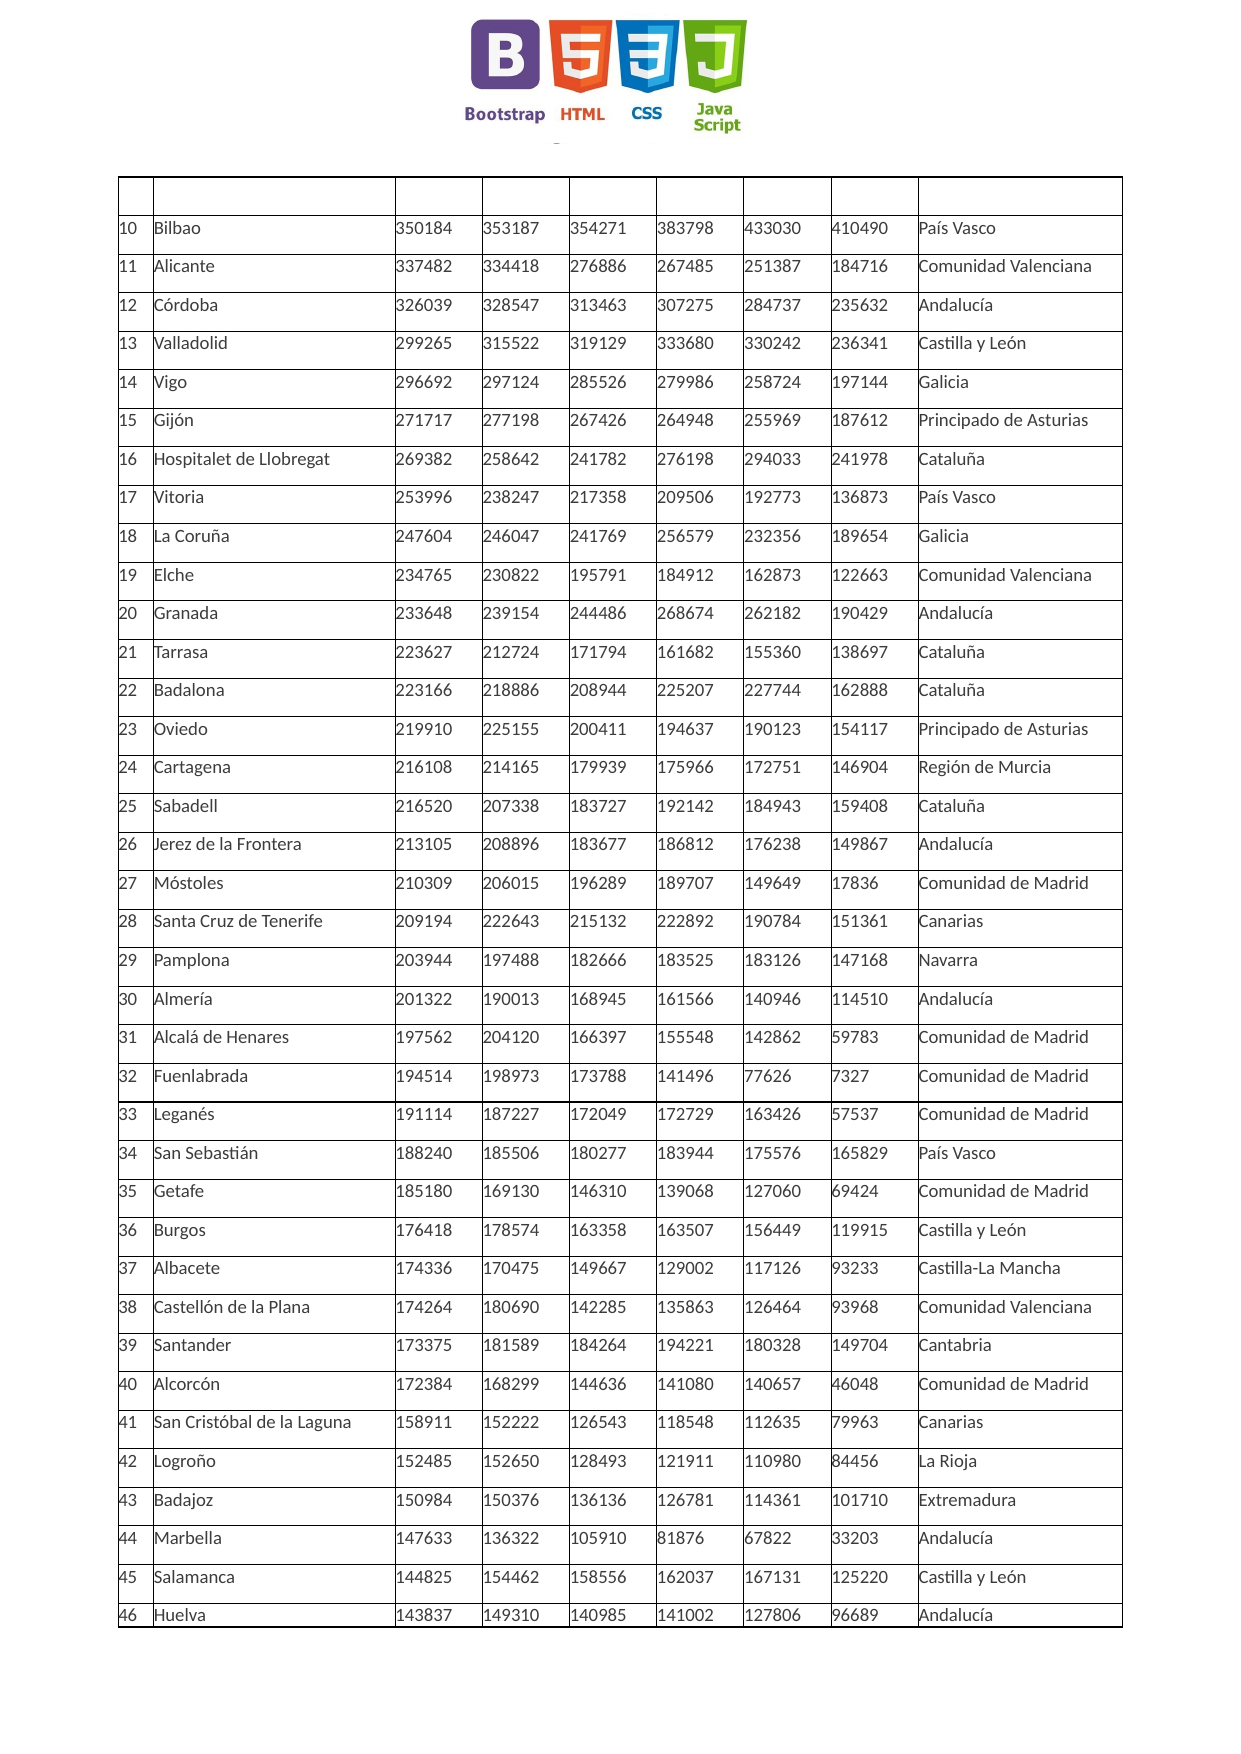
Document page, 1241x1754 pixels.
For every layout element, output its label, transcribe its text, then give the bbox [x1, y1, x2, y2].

table_cell 155548 [657, 1025, 743, 1063]
table_cell Marbella [154, 1526, 395, 1564]
table_cell 140946 [744, 987, 831, 1024]
table_cell 163426 [744, 1103, 831, 1140]
table_cell 233648 [396, 601, 482, 639]
table_cell 147633 [396, 1526, 482, 1564]
table_cell 67822 [744, 1526, 831, 1564]
table_cell País Vasco [919, 486, 1122, 523]
table_cell 159408 [832, 794, 918, 832]
table_cell 234765 [396, 563, 482, 600]
table_cell Santander [154, 1334, 395, 1371]
table_cell [483, 178, 569, 215]
table_cell 223627 [396, 640, 482, 677]
table_cell 122663 [832, 563, 918, 600]
table_cell 175576 [744, 1141, 831, 1178]
table_cell 172729 [657, 1103, 743, 1140]
table_cell 433030 [744, 216, 831, 253]
table_cell Principado de Asturias [919, 717, 1122, 754]
table_cell La Rioja [919, 1449, 1122, 1487]
table_cell 188240 [396, 1141, 482, 1178]
table_cell Castilla y León [919, 332, 1122, 369]
table_cell 241782 [570, 447, 656, 485]
table_cell 168299 [483, 1372, 569, 1410]
table_cell 216520 [396, 794, 482, 832]
table_cell 142285 [570, 1295, 656, 1333]
table_cell 222643 [483, 910, 569, 947]
table_cell 176418 [396, 1218, 482, 1256]
table_cell 285526 [570, 370, 656, 408]
table_cell 139068 [657, 1180, 743, 1217]
table_cell 194514 [396, 1064, 482, 1101]
table_cell 149704 [832, 1334, 918, 1371]
table_cell 196289 [570, 871, 656, 909]
table_cell Castellón de la Plana [154, 1295, 395, 1333]
table_cell 251387 [744, 255, 831, 292]
table_cell 183944 [657, 1141, 743, 1178]
table_cell 192142 [657, 794, 743, 832]
table_cell 7327 [832, 1064, 918, 1101]
table_cell 36 [119, 1218, 153, 1256]
table_cell 180277 [570, 1141, 656, 1178]
table_cell 117126 [744, 1257, 831, 1294]
table_cell 184912 [657, 563, 743, 600]
table_cell Santa Cruz de Tenerife [154, 910, 395, 947]
table_cell Alcalá de Henares [154, 1025, 395, 1063]
table_cell 37 [119, 1257, 153, 1294]
table_cell 183525 [657, 948, 743, 986]
table_cell 151361 [832, 910, 918, 947]
table_cell 14 [119, 370, 153, 408]
table_cell 22 [119, 679, 153, 716]
table_cell 277198 [483, 409, 569, 446]
table_cell 69424 [832, 1180, 918, 1217]
table_cell 155360 [744, 640, 831, 677]
table_cell Burgos [154, 1218, 395, 1256]
table_cell 142862 [744, 1025, 831, 1063]
table_cell 218886 [483, 679, 569, 716]
table_cell 149867 [832, 833, 918, 870]
table_cell 29 [119, 948, 153, 986]
table_cell 183727 [570, 794, 656, 832]
table_cell Alcorcón [154, 1372, 395, 1410]
table_cell 223166 [396, 679, 482, 716]
table_cell 138697 [832, 640, 918, 677]
table_cell 350184 [396, 216, 482, 253]
table_cell 143837 [396, 1604, 482, 1626]
table_cell Comunidad de Madrid [919, 1025, 1122, 1063]
table_cell 23 [119, 717, 153, 754]
table_cell 156449 [744, 1218, 831, 1256]
table_cell Comunidad Valenciana [919, 255, 1122, 292]
table_cell 30 [119, 987, 153, 1024]
table_cell País Vasco [919, 1141, 1122, 1178]
table_cell 59783 [832, 1025, 918, 1063]
table_cell Móstoles [154, 871, 395, 909]
table_cell 173788 [570, 1064, 656, 1101]
table_cell 194221 [657, 1334, 743, 1371]
table_cell 168945 [570, 987, 656, 1024]
table_cell Galicia [919, 524, 1122, 562]
table_cell Valladolid [154, 332, 395, 369]
table_cell Oviedo [154, 717, 395, 754]
table_cell [154, 178, 395, 215]
table_cell 13 [119, 332, 153, 369]
table_cell Andalucía [919, 1604, 1122, 1626]
table_cell 146310 [570, 1180, 656, 1217]
table_cell 114361 [744, 1488, 831, 1525]
table_cell 184716 [832, 255, 918, 292]
table_cell 185506 [483, 1141, 569, 1178]
table_cell 267426 [570, 409, 656, 446]
table_cell 198973 [483, 1064, 569, 1101]
table_cell 219910 [396, 717, 482, 754]
table_cell 141080 [657, 1372, 743, 1410]
table_cell Cantabria [919, 1334, 1122, 1371]
table_cell Región de Murcia [919, 756, 1122, 793]
table_cell 174336 [396, 1257, 482, 1294]
table_cell 128493 [570, 1449, 656, 1487]
table_cell 203944 [396, 948, 482, 986]
table_cell Salamanca [154, 1565, 395, 1602]
table_cell Cataluña [919, 447, 1122, 485]
table_cell 45 [119, 1565, 153, 1602]
table_cell 171794 [570, 640, 656, 677]
table_cell 17836 [832, 871, 918, 909]
table_cell 225155 [483, 717, 569, 754]
table_cell 241978 [832, 447, 918, 485]
table_cell 174264 [396, 1295, 482, 1333]
table_cell País Vasco [919, 216, 1122, 253]
table_cell Sabadell [154, 794, 395, 832]
table_cell 33 [119, 1103, 153, 1140]
table_cell 46 [119, 1604, 153, 1626]
table_cell Comunidad Valenciana [919, 563, 1122, 600]
table_cell 256579 [657, 524, 743, 562]
table_cell 18 [119, 524, 153, 562]
table_cell 170475 [483, 1257, 569, 1294]
table_cell 410490 [832, 216, 918, 253]
table_cell 258724 [744, 370, 831, 408]
table_cell 353187 [483, 216, 569, 253]
table_cell 334418 [483, 255, 569, 292]
table_cell 140985 [570, 1604, 656, 1626]
table_cell 180690 [483, 1295, 569, 1333]
table_cell 172049 [570, 1103, 656, 1140]
table_cell 165829 [832, 1141, 918, 1178]
table_cell Gijón [154, 409, 395, 446]
table_cell 40 [119, 1372, 153, 1410]
table_cell 114510 [832, 987, 918, 1024]
table_cell 232356 [744, 524, 831, 562]
table_cell 235632 [832, 293, 918, 331]
table_cell 136873 [832, 486, 918, 523]
table_cell 126781 [657, 1488, 743, 1525]
table_cell 179939 [570, 756, 656, 793]
table_cell 27 [119, 871, 153, 909]
table_cell 154117 [832, 717, 918, 754]
table_cell Canarias [919, 910, 1122, 947]
table_cell 84456 [832, 1449, 918, 1487]
table_cell 154462 [483, 1565, 569, 1602]
table_cell 77626 [744, 1064, 831, 1101]
table_cell 208896 [483, 833, 569, 870]
table_cell 269382 [396, 447, 482, 485]
table_cell 200411 [570, 717, 656, 754]
table_cell 152485 [396, 1449, 482, 1487]
table_cell La Coruña [154, 524, 395, 562]
table_cell Tarrasa [154, 640, 395, 677]
table_cell Andalucía [919, 1526, 1122, 1564]
table_cell 189707 [657, 871, 743, 909]
table_cell 39 [119, 1334, 153, 1371]
table_cell 46048 [832, 1372, 918, 1410]
table_cell 222892 [657, 910, 743, 947]
table_cell 127060 [744, 1180, 831, 1217]
table_cell 105910 [570, 1526, 656, 1564]
table_cell Extremadura [919, 1488, 1122, 1525]
table_cell 186812 [657, 833, 743, 870]
table_cell 210309 [396, 871, 482, 909]
table_cell 185180 [396, 1180, 482, 1217]
table_cell 225207 [657, 679, 743, 716]
table_cell Almería [154, 987, 395, 1024]
table_cell 227744 [744, 679, 831, 716]
table_cell Andalucía [919, 601, 1122, 639]
table_cell 307275 [657, 293, 743, 331]
table_cell 163507 [657, 1218, 743, 1256]
table_cell Galicia [919, 370, 1122, 408]
table_cell 190429 [832, 601, 918, 639]
table_cell 354271 [570, 216, 656, 253]
table_cell 150376 [483, 1488, 569, 1525]
table_cell 149649 [744, 871, 831, 909]
table_cell 313463 [570, 293, 656, 331]
table_cell Fuenlabrada [154, 1064, 395, 1101]
table_cell 41 [119, 1411, 153, 1448]
table_cell 212724 [483, 640, 569, 677]
table_cell 129002 [657, 1257, 743, 1294]
table_cell 57537 [832, 1103, 918, 1140]
table_cell 246047 [483, 524, 569, 562]
table_cell 144825 [396, 1565, 482, 1602]
table_cell Canarias [919, 1411, 1122, 1448]
table_cell 197488 [483, 948, 569, 986]
table_cell 147168 [832, 948, 918, 986]
table_cell Albacete [154, 1257, 395, 1294]
table_cell 279986 [657, 370, 743, 408]
table_cell 141002 [657, 1604, 743, 1626]
table_cell Navarra [919, 948, 1122, 986]
table_cell 119915 [832, 1218, 918, 1256]
table_cell Badajoz [154, 1488, 395, 1525]
table_cell 135863 [657, 1295, 743, 1333]
table_cell Comunidad de Madrid [919, 1064, 1122, 1101]
table_cell 162037 [657, 1565, 743, 1602]
table_cell 162873 [744, 563, 831, 600]
table_cell 25 [119, 794, 153, 832]
table_cell 337482 [396, 255, 482, 292]
table_cell 136136 [570, 1488, 656, 1525]
table_cell Getafe [154, 1180, 395, 1217]
table_cell 121911 [657, 1449, 743, 1487]
table_cell 176238 [744, 833, 831, 870]
table_cell Bilbao [154, 216, 395, 253]
table_cell 20 [119, 601, 153, 639]
table_cell Alicante [154, 255, 395, 292]
table_cell Comunidad Valenciana [919, 1295, 1122, 1333]
table_cell 216108 [396, 756, 482, 793]
table_cell 38 [119, 1295, 153, 1333]
table_cell Leganés [154, 1103, 395, 1140]
table_cell 93233 [832, 1257, 918, 1294]
table_cell 333680 [657, 332, 743, 369]
table_cell 24 [119, 756, 153, 793]
table_cell 169130 [483, 1180, 569, 1217]
table_cell 326039 [396, 293, 482, 331]
table_cell 190013 [483, 987, 569, 1024]
table_cell 149667 [570, 1257, 656, 1294]
table_cell Castilla y León [919, 1565, 1122, 1602]
table_cell 264948 [657, 409, 743, 446]
table_cell 194637 [657, 717, 743, 754]
table_cell [570, 178, 656, 215]
table_cell 230822 [483, 563, 569, 600]
table_cell 11 [119, 255, 153, 292]
table_cell Comunidad de Madrid [919, 1103, 1122, 1140]
table_cell 189654 [832, 524, 918, 562]
table_cell Hospitalet de Llobregat [154, 447, 395, 485]
table_cell 144636 [570, 1372, 656, 1410]
table_cell 241769 [570, 524, 656, 562]
table_cell Cataluña [919, 794, 1122, 832]
table_cell 146904 [832, 756, 918, 793]
table_cell 175966 [657, 756, 743, 793]
picture [456, 13, 756, 144]
table_cell 42 [119, 1449, 153, 1487]
table_cell 191114 [396, 1103, 482, 1140]
table_cell 201322 [396, 987, 482, 1024]
table_cell 93968 [832, 1295, 918, 1333]
table_cell Comunidad de Madrid [919, 1372, 1122, 1410]
table_cell 271717 [396, 409, 482, 446]
table_cell 238247 [483, 486, 569, 523]
table_cell 43 [119, 1488, 153, 1525]
table_cell 209194 [396, 910, 482, 947]
table_cell Córdoba [154, 293, 395, 331]
table_cell 299265 [396, 332, 482, 369]
table_cell 330242 [744, 332, 831, 369]
table_cell Castilla-La Mancha [919, 1257, 1122, 1294]
table_cell 149310 [483, 1604, 569, 1626]
table_cell 26 [119, 833, 153, 870]
table_cell 126543 [570, 1411, 656, 1448]
table_cell [396, 178, 482, 215]
table_cell 17 [119, 486, 153, 523]
table_cell 178574 [483, 1218, 569, 1256]
table_cell 180328 [744, 1334, 831, 1371]
table_cell 44 [119, 1526, 153, 1564]
table_cell 150984 [396, 1488, 482, 1525]
table_cell 247604 [396, 524, 482, 562]
table_cell 197144 [832, 370, 918, 408]
table_cell 173375 [396, 1334, 482, 1371]
table_cell 158911 [396, 1411, 482, 1448]
table_cell 383798 [657, 216, 743, 253]
table_cell 110980 [744, 1449, 831, 1487]
table_cell 208944 [570, 679, 656, 716]
table_cell 33203 [832, 1526, 918, 1564]
table_cell 236341 [832, 332, 918, 369]
table_cell 166397 [570, 1025, 656, 1063]
table_cell 12 [119, 293, 153, 331]
table_cell 81876 [657, 1526, 743, 1564]
table_cell 258642 [483, 447, 569, 485]
table_cell Cartagena [154, 756, 395, 793]
table_cell 101710 [832, 1488, 918, 1525]
table_cell 152650 [483, 1449, 569, 1487]
table_cell 217358 [570, 486, 656, 523]
table_cell San Cristóbal de la Laguna [154, 1411, 395, 1448]
table_cell 140657 [744, 1372, 831, 1410]
table_cell 276886 [570, 255, 656, 292]
table_cell 15 [119, 409, 153, 446]
table_cell 204120 [483, 1025, 569, 1063]
table_cell Castilla y León [919, 1218, 1122, 1256]
table_cell 126464 [744, 1295, 831, 1333]
table_cell 28 [119, 910, 153, 947]
table_cell Andalucía [919, 833, 1122, 870]
table_cell Pamplona [154, 948, 395, 986]
table_cell 184943 [744, 794, 831, 832]
table_cell Andalucía [919, 987, 1122, 1024]
table_cell 183126 [744, 948, 831, 986]
table_cell Vigo [154, 370, 395, 408]
table_cell 190123 [744, 717, 831, 754]
table_cell 328547 [483, 293, 569, 331]
table_cell Cataluña [919, 640, 1122, 677]
table_cell [119, 178, 153, 215]
table_cell 162888 [832, 679, 918, 716]
table_cell 161566 [657, 987, 743, 1024]
table_cell 172751 [744, 756, 831, 793]
table_cell 284737 [744, 293, 831, 331]
table_cell Badalona [154, 679, 395, 716]
table_cell 141496 [657, 1064, 743, 1101]
table_cell 187227 [483, 1103, 569, 1140]
table_cell 244486 [570, 601, 656, 639]
table_cell 96689 [832, 1604, 918, 1626]
table_cell 206015 [483, 871, 569, 909]
table_cell Vitoria [154, 486, 395, 523]
table_cell 197562 [396, 1025, 482, 1063]
table_cell 296692 [396, 370, 482, 408]
table_cell 213105 [396, 833, 482, 870]
table_cell Elche [154, 563, 395, 600]
table_cell 182666 [570, 948, 656, 986]
table_cell 112635 [744, 1411, 831, 1448]
table_cell 239154 [483, 601, 569, 639]
table_cell 267485 [657, 255, 743, 292]
table_cell 190784 [744, 910, 831, 947]
table_cell Huelva [154, 1604, 395, 1626]
table_cell Principado de Asturias [919, 409, 1122, 446]
table_cell 209506 [657, 486, 743, 523]
table_cell 187612 [832, 409, 918, 446]
table_cell 167131 [744, 1565, 831, 1602]
table_cell 294033 [744, 447, 831, 485]
table_cell 19 [119, 563, 153, 600]
table_cell 195791 [570, 563, 656, 600]
table_cell 161682 [657, 640, 743, 677]
table_cell 35 [119, 1180, 153, 1217]
table_cell 184264 [570, 1334, 656, 1371]
table_cell [657, 178, 743, 215]
table_cell 136322 [483, 1526, 569, 1564]
table_cell 163358 [570, 1218, 656, 1256]
table_cell 192773 [744, 486, 831, 523]
table_cell Granada [154, 601, 395, 639]
table_cell 183677 [570, 833, 656, 870]
table_cell Comunidad de Madrid [919, 871, 1122, 909]
table_cell 315522 [483, 332, 569, 369]
table_cell Andalucía [919, 293, 1122, 331]
table_cell 34 [119, 1141, 153, 1178]
table_cell Logroño [154, 1449, 395, 1487]
table_cell San Sebastián [154, 1141, 395, 1178]
table_cell [744, 178, 831, 215]
table_cell 297124 [483, 370, 569, 408]
table_cell [919, 178, 1122, 215]
table_cell 262182 [744, 601, 831, 639]
table_cell 181589 [483, 1334, 569, 1371]
table_cell Cataluña [919, 679, 1122, 716]
table_cell 118548 [657, 1411, 743, 1448]
table_cell 172384 [396, 1372, 482, 1410]
table_cell [832, 178, 918, 215]
table_cell 255969 [744, 409, 831, 446]
table_cell 158556 [570, 1565, 656, 1602]
table_cell 268674 [657, 601, 743, 639]
table_cell 16 [119, 447, 153, 485]
table_cell 79963 [832, 1411, 918, 1448]
table_cell 21 [119, 640, 153, 677]
table_cell 214165 [483, 756, 569, 793]
table_cell 207338 [483, 794, 569, 832]
table_cell 276198 [657, 447, 743, 485]
table_cell 125220 [832, 1565, 918, 1602]
table_cell 253996 [396, 486, 482, 523]
table_cell 10 [119, 216, 153, 253]
table_cell 319129 [570, 332, 656, 369]
table_cell Comunidad de Madrid [919, 1180, 1122, 1217]
table_cell Jerez de la Frontera [154, 833, 395, 870]
table_cell 152222 [483, 1411, 569, 1448]
table_cell 31 [119, 1025, 153, 1063]
table_cell 32 [119, 1064, 153, 1101]
table_cell 127806 [744, 1604, 831, 1626]
table_cell 215132 [570, 910, 656, 947]
